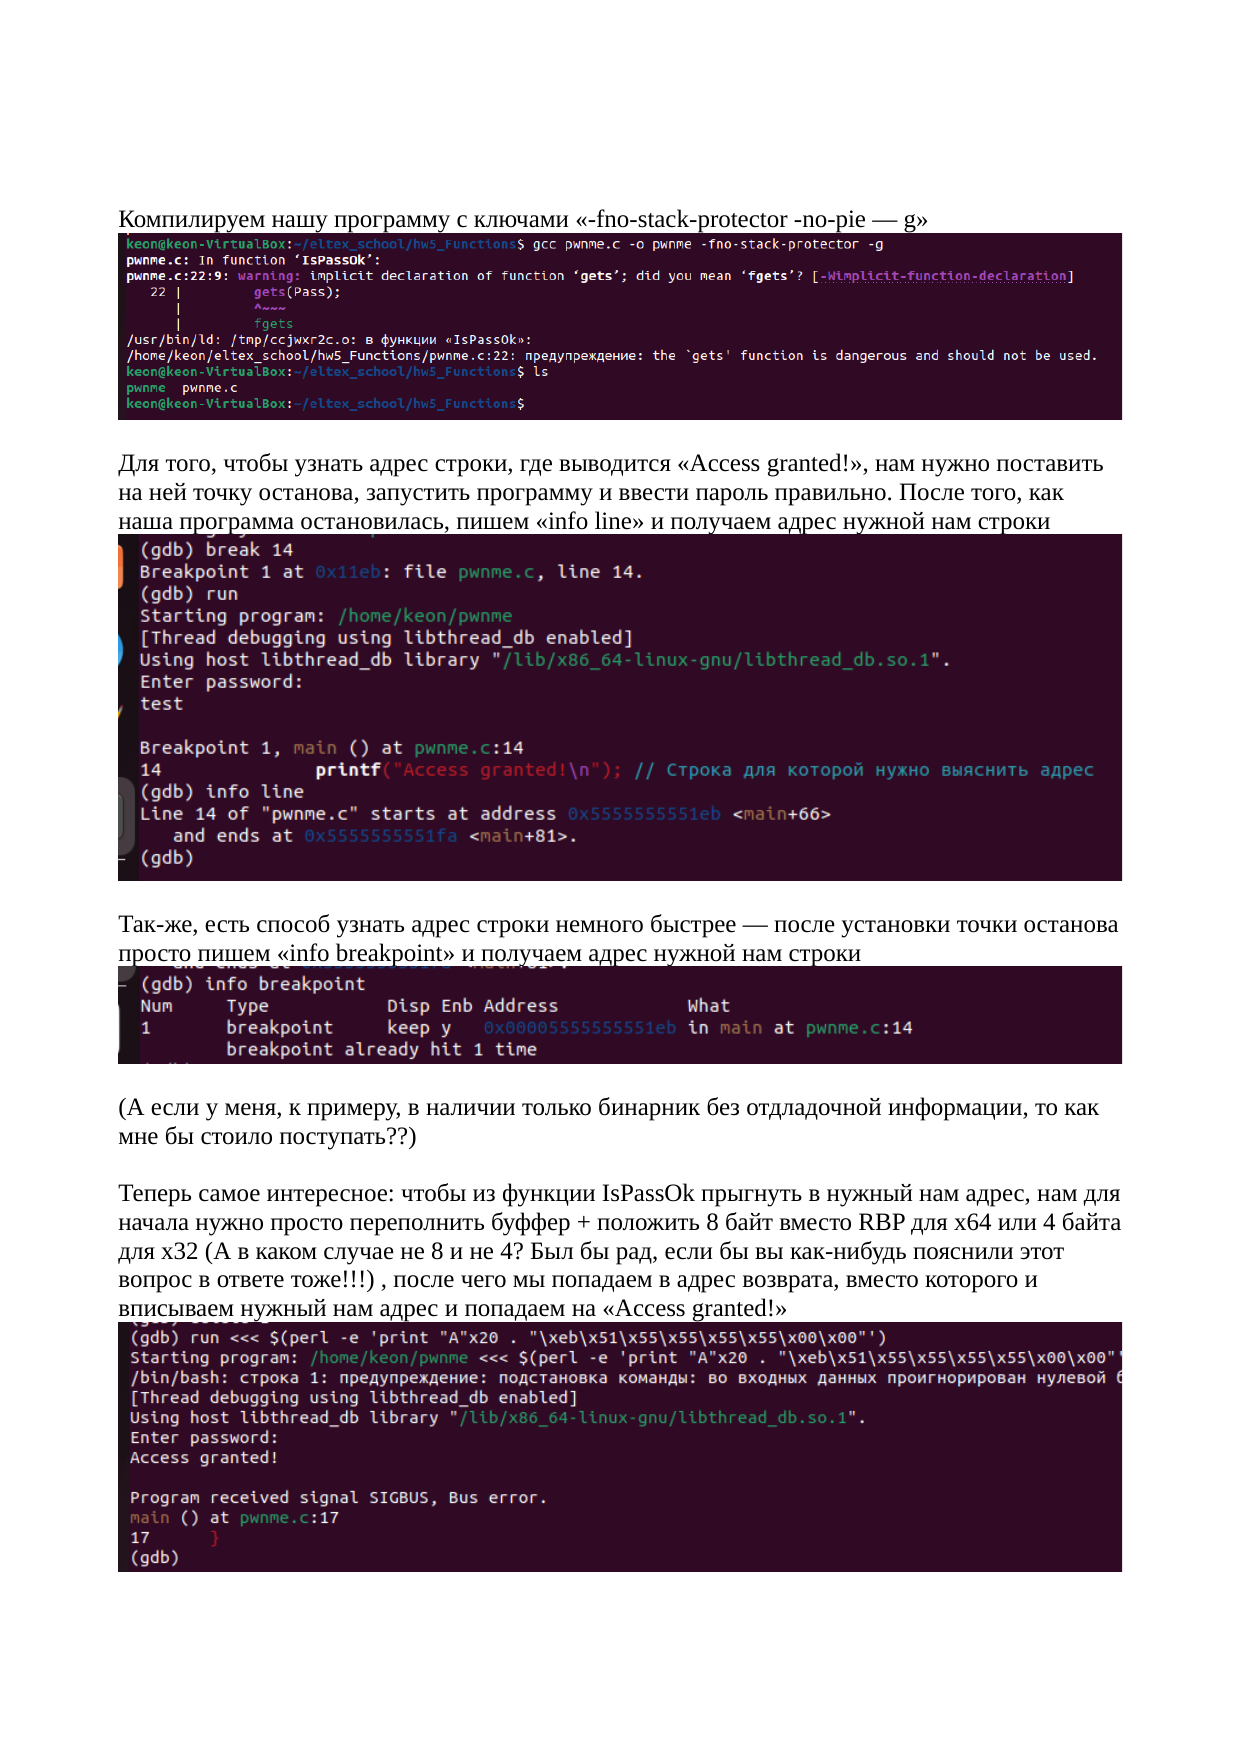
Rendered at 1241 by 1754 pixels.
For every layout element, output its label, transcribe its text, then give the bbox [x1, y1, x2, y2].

text (А если у меня, к примеру, в наличии только бинарник без отдладочной информации, то как мне бы стоило поступать??) [118, 1092, 1122, 1149]
text Для того, чтобы узнать адрес строки, где выводится «Access granted!», нам нужно поставить на ней точку останова, запустить программу и ввести пароль правильно. После того, как наша программа остановилась, пишем «info line» и получаем адрес нужной нам строки [118, 448, 1122, 534]
text Так-же, есть способ узнать адрес строки немного быстрее — после установки точки останова просто пишем «info breakpoint» и получаем адрес нужной нам строки [118, 909, 1122, 966]
picture [118, 966, 1123, 1064]
text Компилируем нашу программу с ключами «-fno-stack-protector -no-pie — g» [118, 204, 1122, 233]
picture [118, 1322, 1123, 1572]
picture [118, 534, 1123, 881]
text Теперь самое интересное: чтобы из функции IsPassOk прыгнуть в нужный нам адрес, нам для начала нужно просто переполнить буффер + положить 8 байт вместо RBP для х64 или 4 байта для х32 (А в каком случае не 8 и не 4? Был бы рад, если бы вы как-нибудь пояснили этот вопрос в ответе тоже!!!) , после чего мы попадаем в адрес возврата, вместо которого и вписываем нужный нам адрес и попадаем на «Access granted!» [118, 1178, 1122, 1322]
picture [118, 233, 1123, 420]
